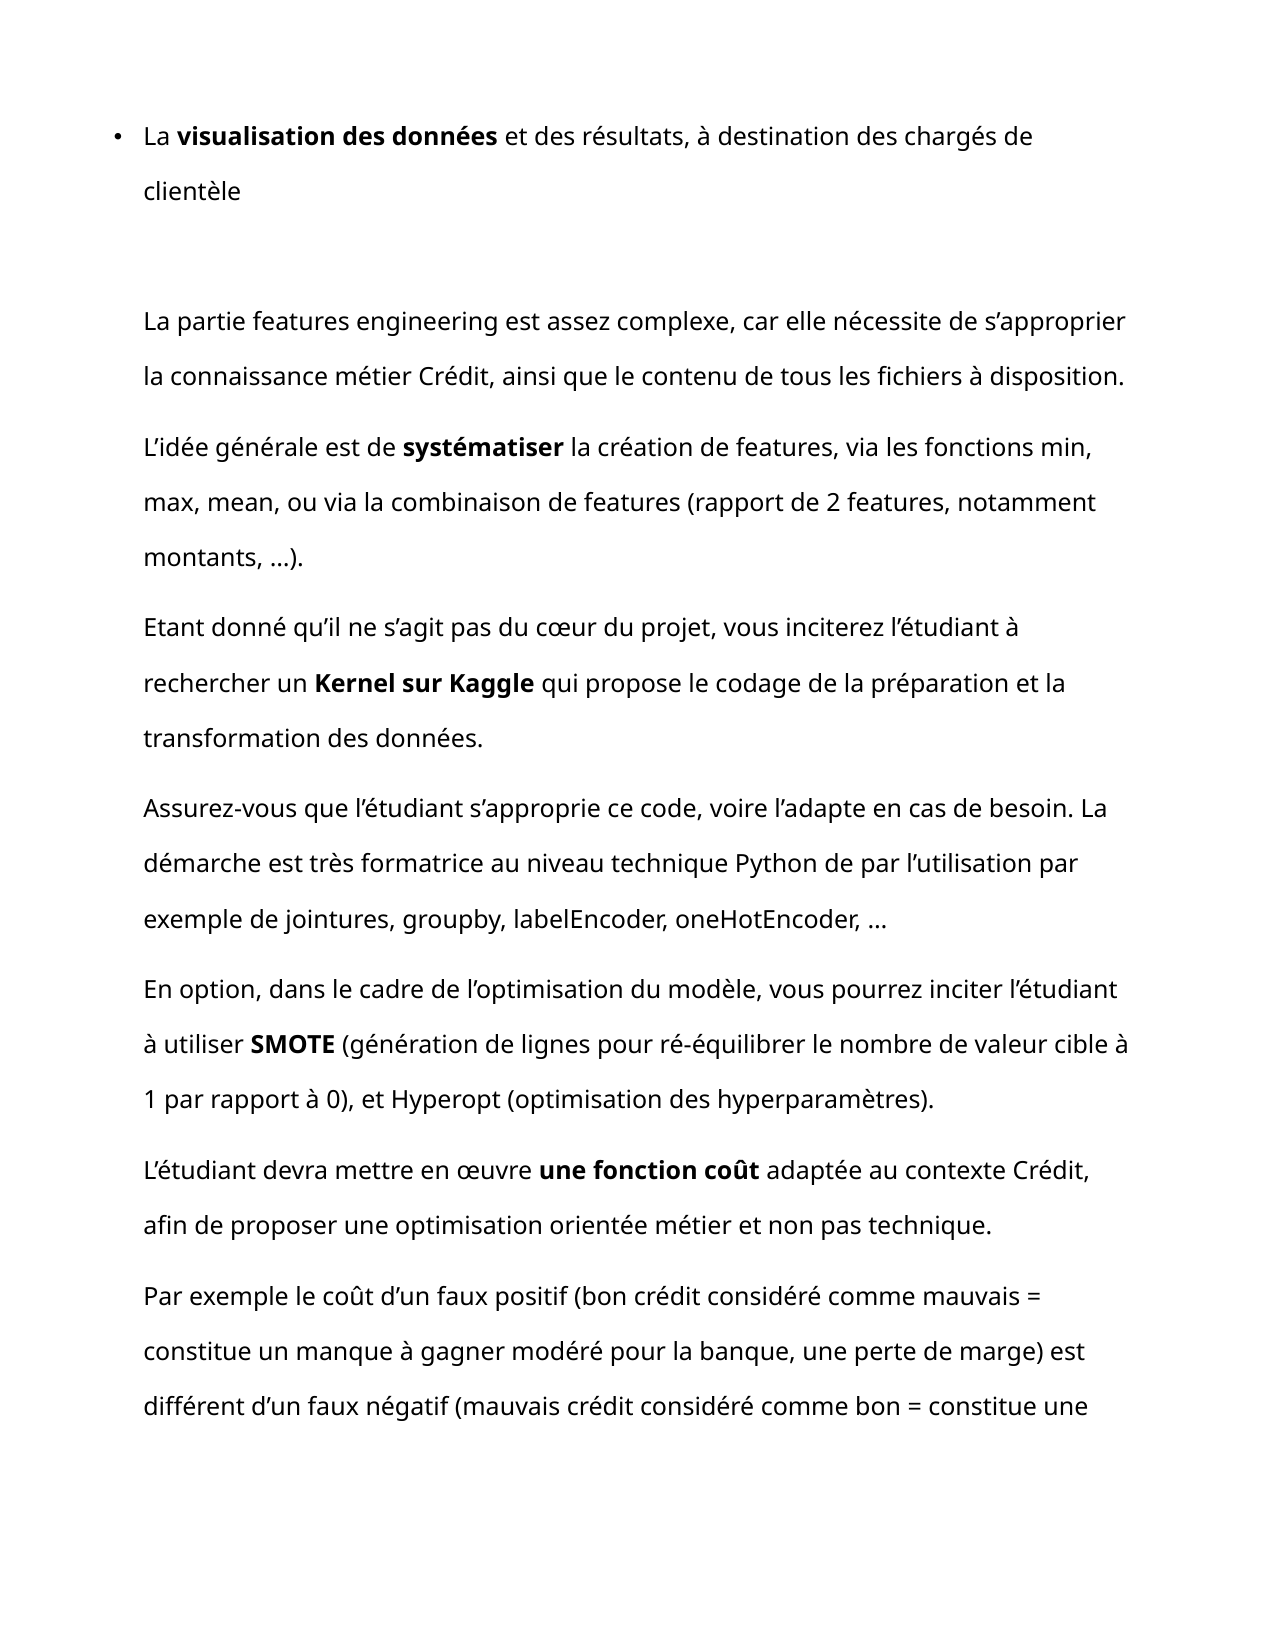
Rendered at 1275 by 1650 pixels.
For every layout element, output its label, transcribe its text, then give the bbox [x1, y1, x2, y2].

text Par exemple le coût d’un faux positif (bon crédit considéré comme mauvais = constitue un manque à gagner modéré pour la banque, une perte de marge) est différent d’un faux négatif (mauvais crédit considéré comme bon = constitue une [143, 1279, 1132, 1423]
text En option, dans le cadre de l’optimisation du modèle, vous pourrez inciter l’étudiant à utiliser SMOTE (génération de lignes pour ré-équilibrer le nombre de valeur cible à 1 par rapport à 0), et Hyperopt (optimisation des hyperparamètres). [143, 972, 1132, 1116]
text Assurez-vous que l’étudiant s’approprie ce code, voire l’adapte en cas de besoin. La démarche est très formatrice au niveau technique Python de par l’utilisation par exemple de jointures, groupby, labelEncoder, oneHotEncoder, … [143, 791, 1132, 935]
text L’étudiant devra mettre en œuvre une fonction coût adaptée au contexte Crédit, afin de proposer une optimisation orientée métier et non pas technique. [143, 1153, 1132, 1242]
list La visualisation des données et des résultats, à destination des chargés de clientèle [118, 118, 1132, 207]
text L’idée générale est de systématiser la création de features, via les fonctions min, max, mean, ou via la combinaison de features (rapport de 2 features, notamment montants, …). [143, 429, 1132, 573]
text Etant donné qu’il ne s’agit pas du cœur du projet, vous inciterez l’étudiant à rechercher un Kernel sur Kaggle qui propose le codage de la préparation et la transformation des données. [143, 610, 1132, 754]
text La partie features engineering est assez complexe, car elle nécessite de s’approprier la connaissance métier Crédit, ainsi que le contenu de tous les fichiers à disposition. [143, 303, 1132, 392]
